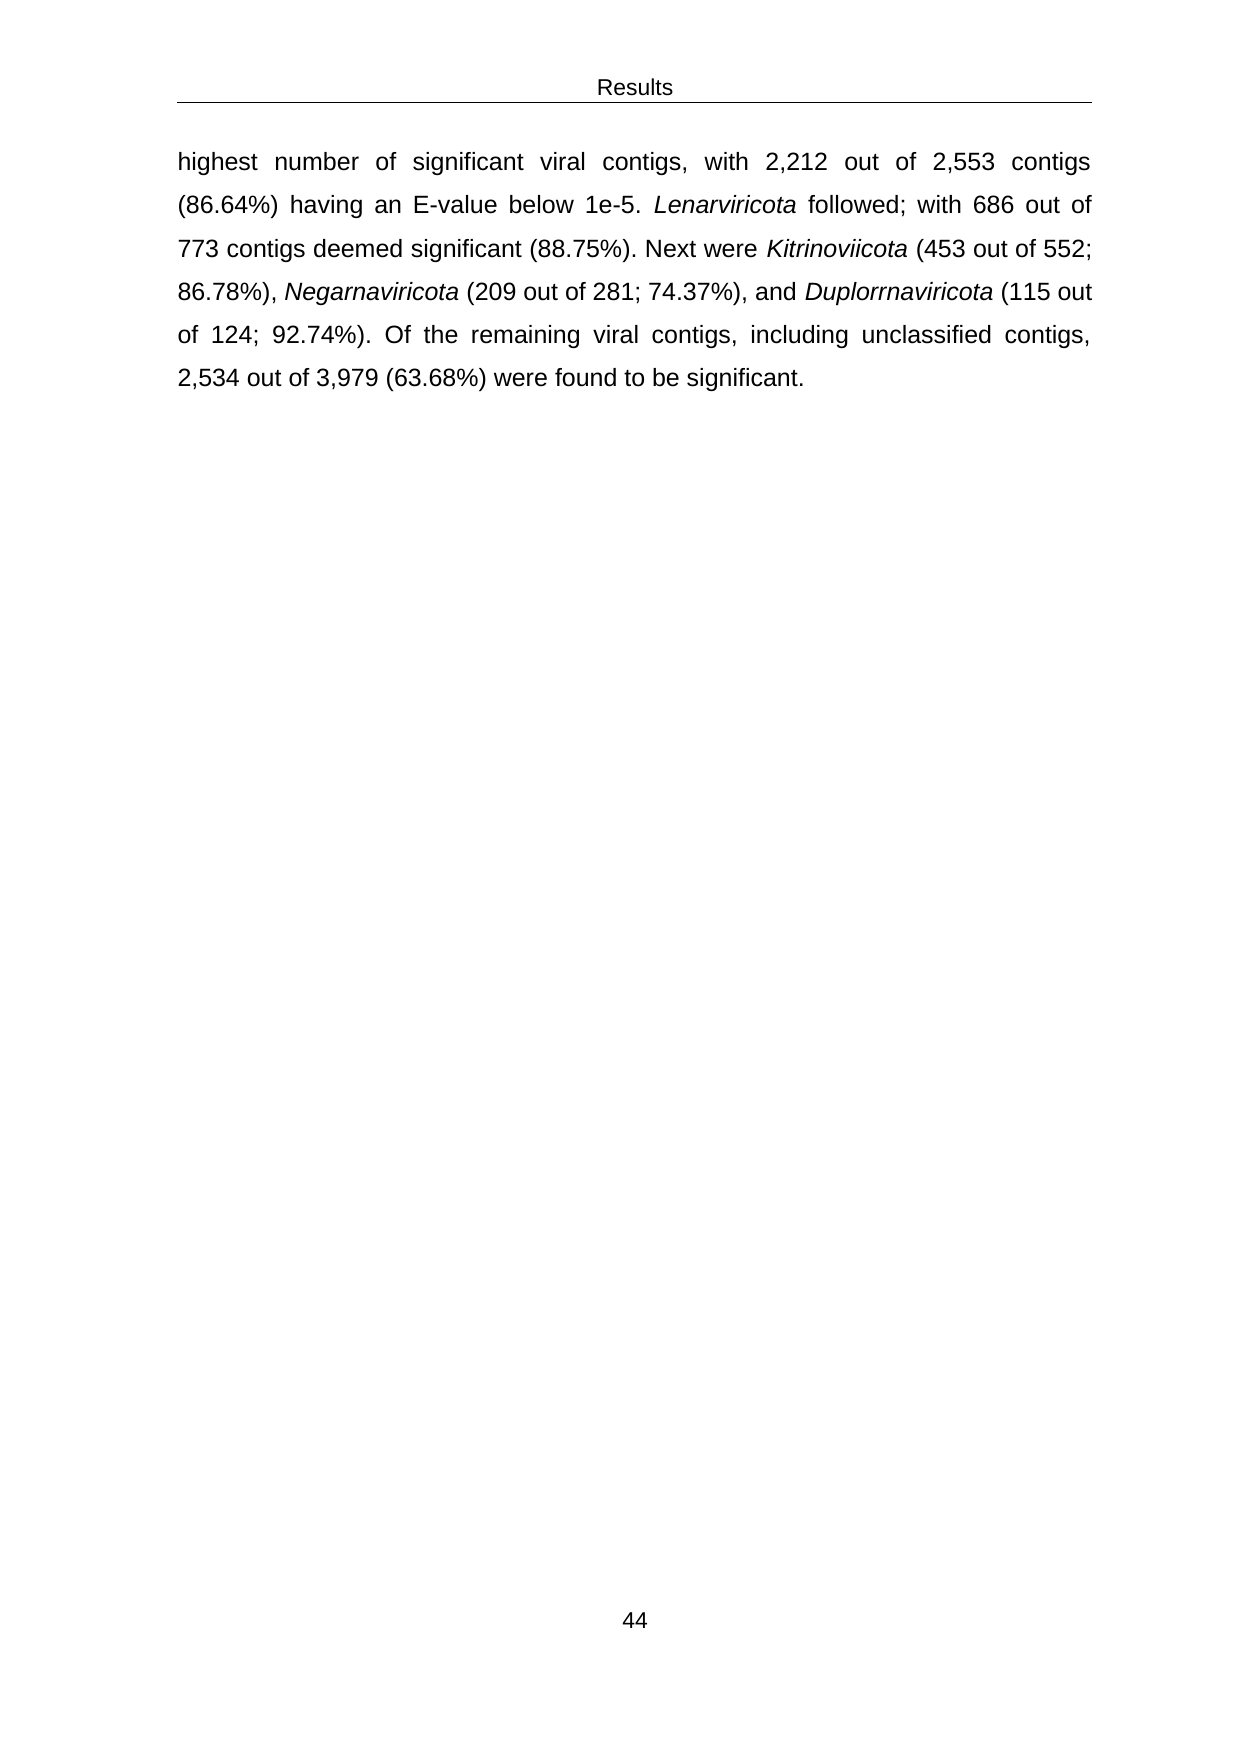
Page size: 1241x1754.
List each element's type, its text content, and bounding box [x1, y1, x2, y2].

text highest number of significant viral contigs, with 2,212 out of 2,553 contigs (86.64%) having an E-value below 1e-5. Lenarviricota followed; with 686 out of 773 contigs deemed significant (88.75%). Next were Kitrinoviicota (453 out of 552; 86.78%), Negarnaviricota (209 out of 281; 74.37%), and Duplorrnaviricota (115 out of 124; 92.74%). Of the remaining viral contigs, including unclassified contigs, 2,534 out of 3,979 (63.68%) were found to be significant. [177, 147, 1092, 392]
